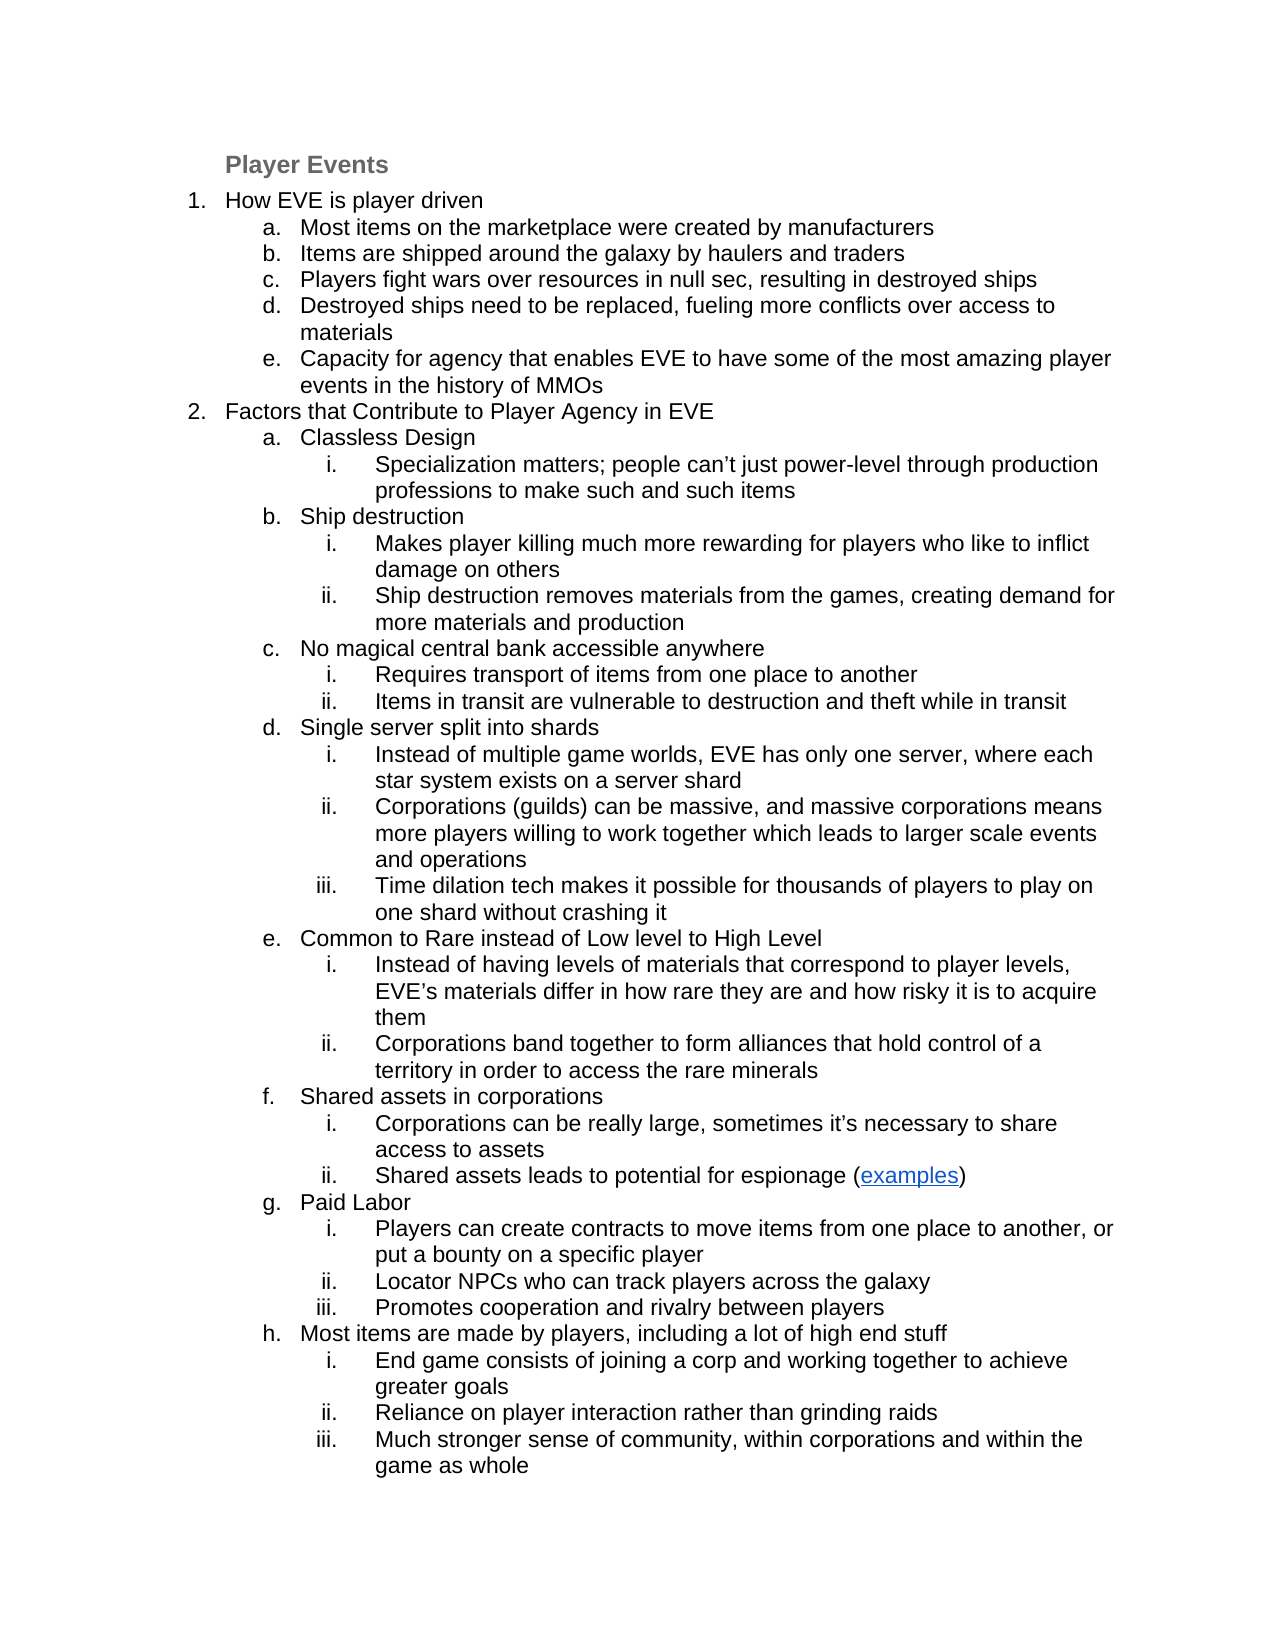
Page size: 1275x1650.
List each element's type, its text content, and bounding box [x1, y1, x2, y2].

list Factors that Contribute to Player Agency in EVE [187, 398, 1125, 424]
list Paid Labor [262, 1188, 1125, 1215]
list Specialization matters; people can’t just power-level through production professions to make such and such items [337, 451, 1125, 503]
list Ship destruction [262, 503, 1125, 530]
list Destroyed ships need to be replaced, fueling more conflicts over access to materials [262, 292, 1125, 345]
list Locator NPCs who can track players across the galaxy [337, 1268, 1125, 1294]
subtitle Player Events [150, 150, 1125, 179]
list Items in transit are vulnerable to destruction and theft while in transit [337, 688, 1125, 714]
list Single server split into shards [262, 714, 1125, 741]
list Instead of having levels of materials that correspond to player levels, EVE’s materials differ in how rare they are and how risky it is to acquire them [337, 951, 1125, 1030]
list Classless Design [262, 424, 1125, 451]
list Requires transport of items from one place to another [337, 661, 1125, 688]
list Corporations (guilds) can be massive, and massive corporations means more players willing to work together which leads to larger scale events and operations [337, 793, 1125, 872]
list How EVE is player driven [187, 187, 1125, 213]
list Ship destruction removes materials from the games, creating demand for more materials and production [337, 582, 1125, 635]
list Corporations band together to form alliances that hold control of a territory in order to access the rare minerals [337, 1030, 1125, 1083]
list Players fight wars over resources in null sec, resulting in destroyed ships [262, 266, 1125, 292]
list Shared assets in corporations [262, 1083, 1125, 1109]
list No magical central bank accessible anywhere [262, 635, 1125, 661]
list Promotes cooperation and rivalry between players [337, 1294, 1125, 1320]
list Items are shipped around the galaxy by haulers and traders [262, 240, 1125, 266]
list Makes player killing much more rewarding for players who like to inflict damage on others [337, 530, 1125, 582]
list Most items on the marketplace were created by manufacturers [262, 213, 1125, 240]
list Capacity for agency that enables EVE to have some of the most amazing player events in the history of MMOs [262, 345, 1125, 398]
list Corporations can be really large, sometimes it’s necessary to share access to assets [337, 1109, 1125, 1162]
list Time dilation tech makes it possible for thousands of players to play on one shard without crashing it [337, 872, 1125, 925]
list Much stronger sense of community, within corporations and within the game as whole [337, 1426, 1125, 1478]
list Most items are made by players, including a lot of high end stuff [262, 1320, 1125, 1347]
list Shared assets leads to potential for espionage (examples) [337, 1162, 1125, 1188]
list Reliance on player interaction rather than grinding raids [337, 1399, 1125, 1426]
list Instead of multiple game worlds, EVE has only one server, where each star system exists on a server shard [337, 741, 1125, 793]
list Common to Rare instead of Low level to High Level [262, 925, 1125, 951]
list Players can create contracts to move items from one place to another, or put a bounty on a specific player [337, 1215, 1125, 1268]
list End game consists of joining a corp and working together to achieve greater goals [337, 1347, 1125, 1399]
